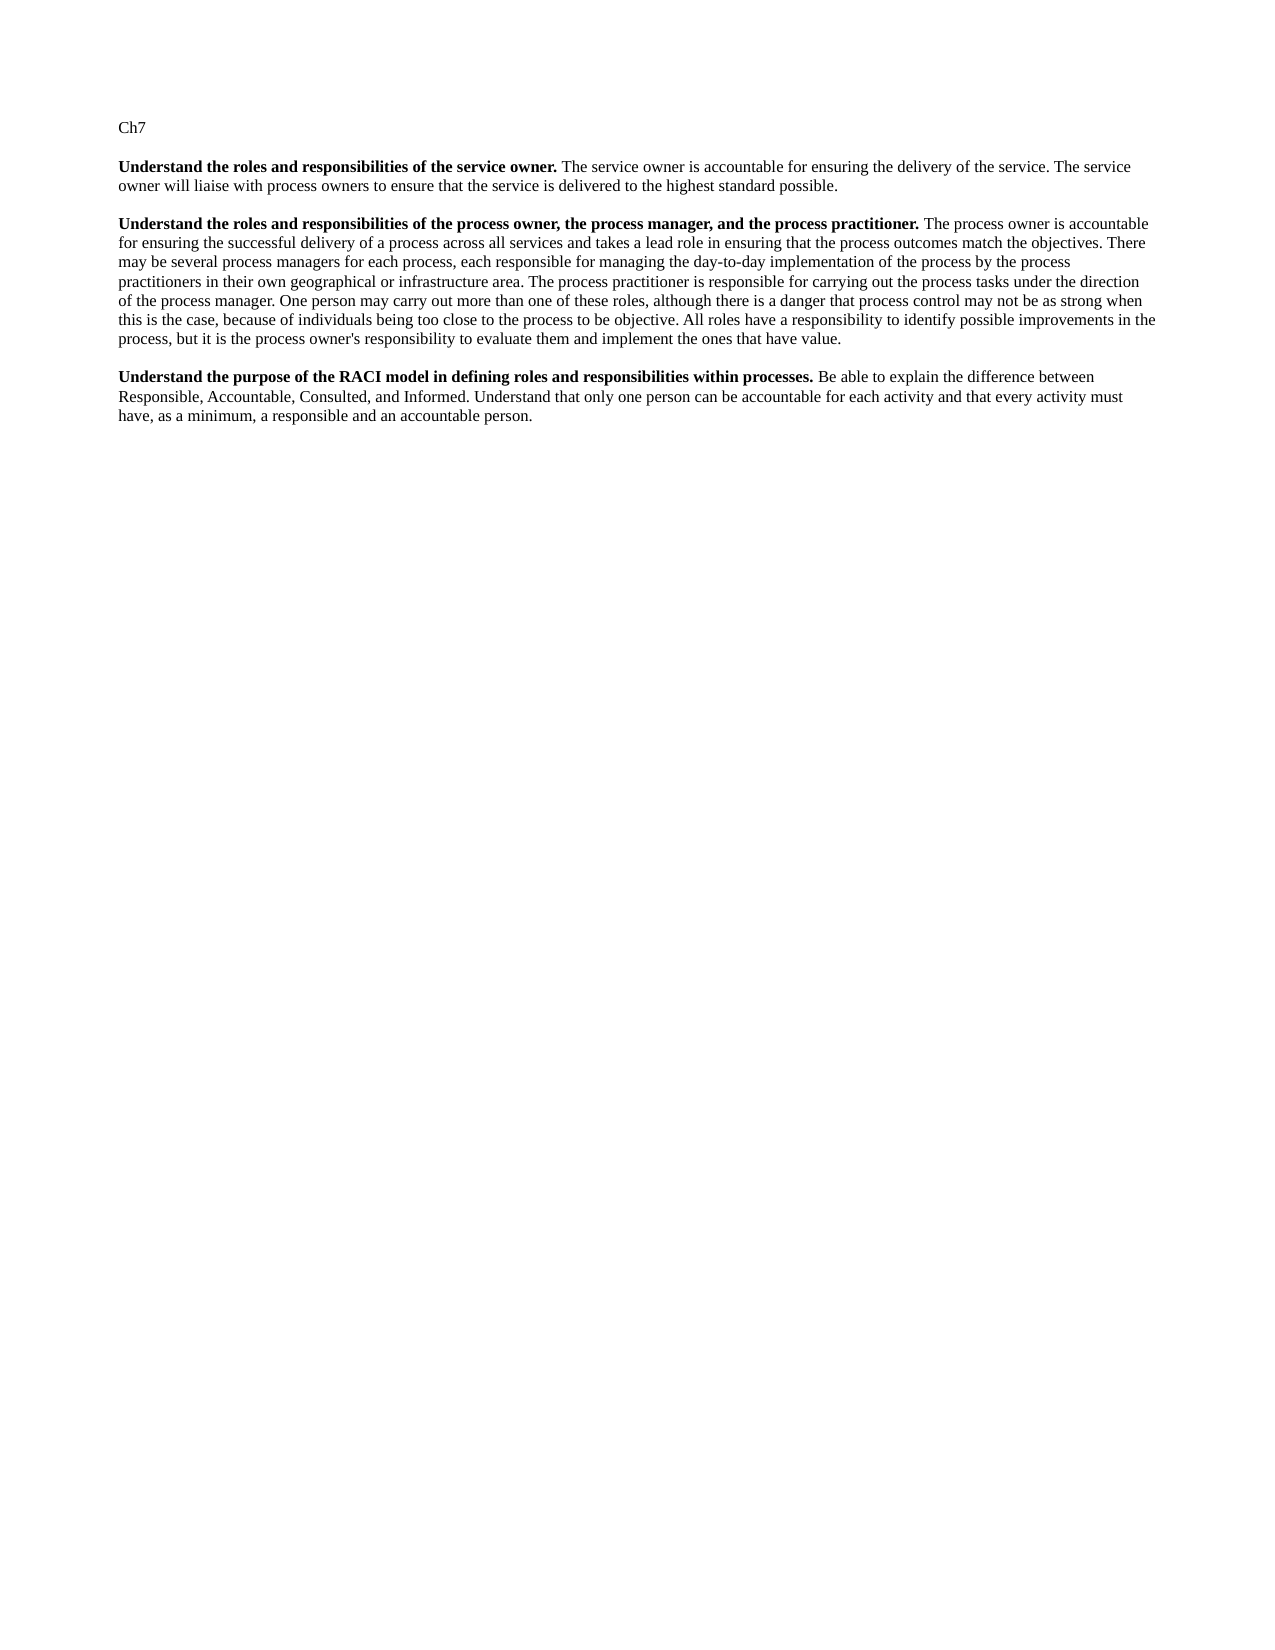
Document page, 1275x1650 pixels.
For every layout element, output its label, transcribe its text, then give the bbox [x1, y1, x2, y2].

text Ch7 [118, 118, 1157, 137]
text Understand the roles and responsibilities of the service owner. The service owner is accountable for ensuring the delivery of the service. The service owner will liaise with process owners to ensure that the service is delivered to the highest standard possible. Understand the roles and responsibilities of the process owner, the process manager, and the process practitioner. The process owner is accountable for ensuring the successful delivery of a process across all services and takes a lead role in ensuring that the process outcomes match the objectives. There may be several process managers for each process, each responsible for managing the day-to-day implementation of the process by the process practitioners in their own geographical or infrastructure area. The process practitioner is responsible for carrying out the process tasks under the direction of the process manager. One person may carry out more than one of these roles, although there is a danger that process control may not be as strong when this is the case, because of individuals being too close to the process to be objective. All roles have a responsibility to identify possible improvements in the process, but it is the process owner's responsibility to evaluate them and implement the ones that have value. Understand the purpose of the RACI model in defining roles and responsibilities within processes. Be able to explain the difference between Responsible, Accountable, Consulted, and Informed. Understand that only one person can be accountable for each activity and that every activity must have, as a minimum, a responsible and an accountable person. [118, 156, 1157, 425]
